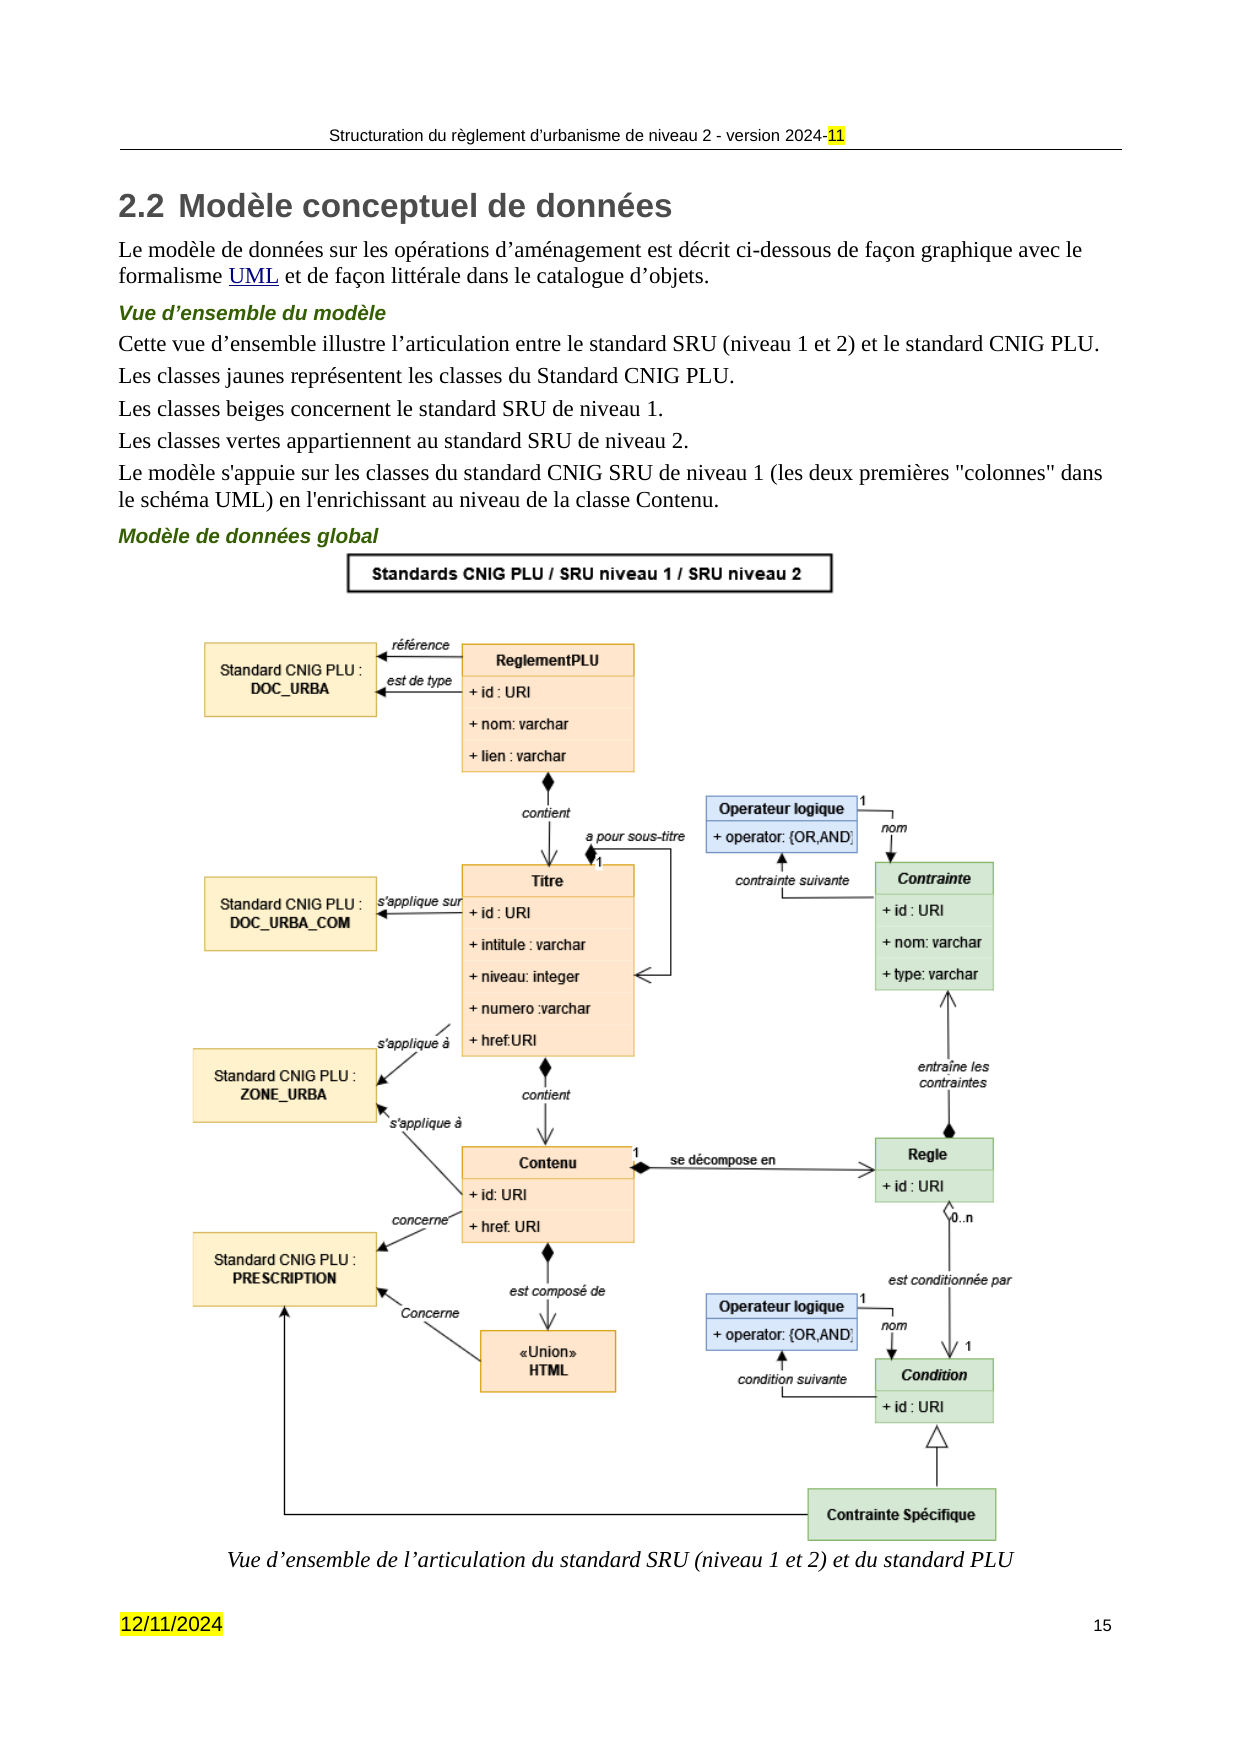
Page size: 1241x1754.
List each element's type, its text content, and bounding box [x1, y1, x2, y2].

text Vue d’ensemble de l’articulation du standard SRU (niveau 1 et 2) et du standard PLU [118, 1546, 1122, 1573]
picture [192, 553, 1048, 1541]
subtitle Modèle conceptuel de données [118, 186, 1122, 224]
text Les classes vertes appartiennent au standard SRU de niveau 2. [118, 427, 1122, 453]
subtitle Vue d’ensemble du modèle [118, 300, 1122, 324]
text Le modèle de données sur les opérations d’aménagement est décrit ci-dessous de façon graphique avec le formalisme UML et de façon littérale dans le catalogue d’objets. [118, 236, 1122, 289]
text Le modèle s'appuie sur les classes du standard CNIG SRU de niveau 1 (les deux premières "colonnes" dans le schéma UML) en l'enrichissant au niveau de la classe Contenu. [118, 459, 1122, 512]
subtitle Modèle de données global [118, 524, 1122, 548]
text Cette vue d’ensemble illustre l’articulation entre le standard SRU (niveau 1 et 2) et le standard CNIG PLU. [118, 330, 1122, 357]
text Les classes beiges concernent le standard SRU de niveau 1. [118, 395, 1122, 421]
text Les classes jaunes représentent les classes du Standard CNIG PLU. [118, 363, 1122, 389]
